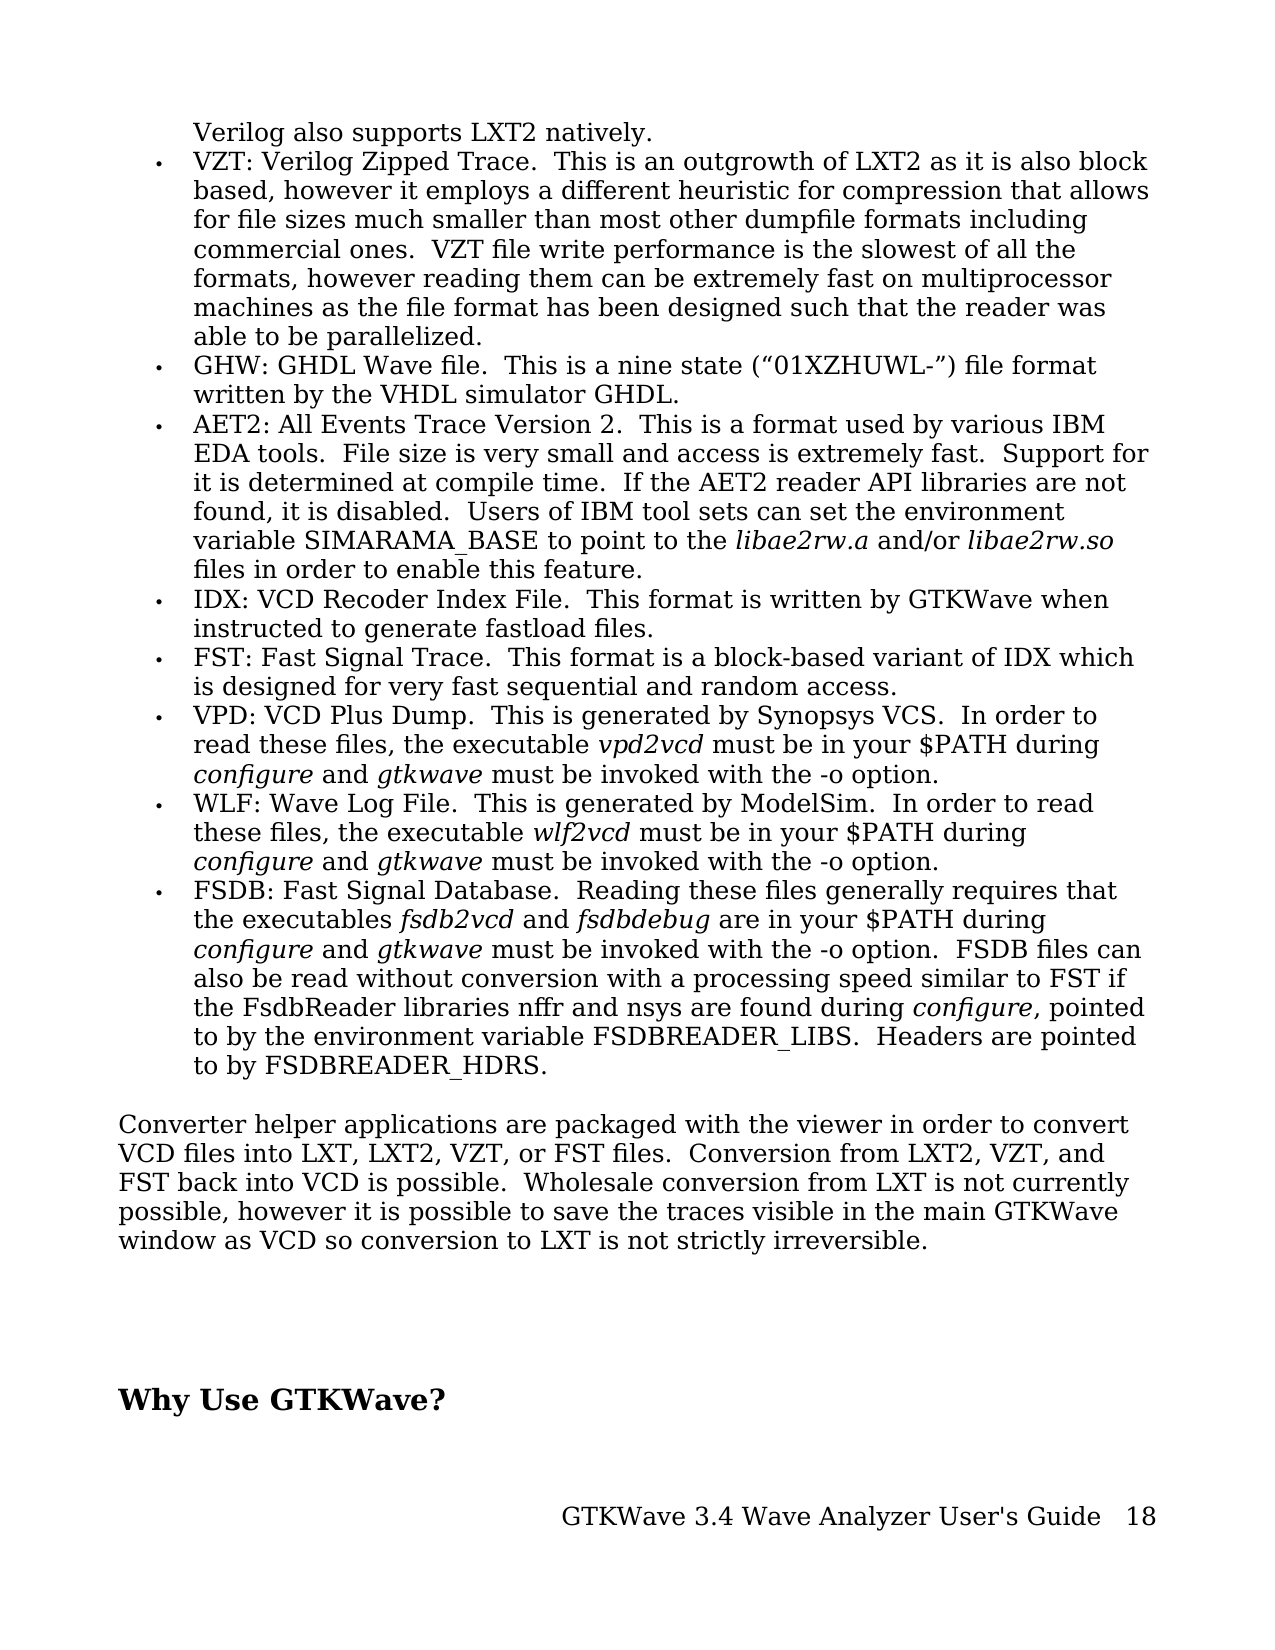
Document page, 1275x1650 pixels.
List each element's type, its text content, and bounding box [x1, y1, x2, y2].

list FST: Fast Signal Trace. This format is a block-based variant of IDX which is designed for very fast sequential and random access. [156, 643, 1157, 701]
list VZT: Verilog Zipped Trace. This is an outgrowth of LXT2 as it is also block based, however it employs a different heuristic for compression that allows for file sizes much smaller than most other dumpfile formats including commercial ones. VZT file write performance is the slowest of all the formats, however reading them can be extremely fast on multiprocessor machines as the file format has been designed such that the reader was able to be parallelized. [156, 147, 1157, 351]
list WLF: Wave Log File. This is generated by ModelSim. In order to read these files, the executable wlf2vcd must be in your $PATH during configure and gtkwave must be invoked with the -o option. [156, 789, 1157, 876]
list VPD: VCD Plus Dump. This is generated by Synopsys VCS. In order to read these files, the executable vpd2vcd must be in your $PATH during configure and gtkwave must be invoked with the -o option. [156, 701, 1157, 789]
list GHW: GHDL Wave file. This is a nine state (“01XZHUWL-”) file format written by the VHDL simulator GHDL. [156, 351, 1157, 410]
list FSDB: Fast Signal Database. Reading these files generally requires that the executables fsdb2vcd and fsdbdebug are in your $PATH during configure and gtkwave must be invoked with the -o option. FSDB files can also be read without conversion with a processing speed similar to FST if the FsdbReader libraries nffr and nsys are found during configure, pointed to by the environment variable FSDBREADER_LIBS. Headers are pointed to by FSDBREADER_HDRS. [156, 876, 1157, 1081]
list AET2: All Events Trace Version 2. This is a format used by various IBM EDA tools. File size is very small and access is extremely fast. Support for it is determined at compile time. If the AET2 reader API libraries are not found, it is disabled. Users of IBM tool sets can set the environment variable SIMARAMA_BASE to point to the libae2rw.a and/or libae2rw.so files in order to enable this feature. [156, 410, 1157, 585]
subtitle Why Use GTKWave? [118, 1383, 1157, 1417]
list IDX: VCD Recoder Index File. This format is written by GTKWave when instructed to generate fastload files. [156, 585, 1157, 643]
text Converter helper applications are packaged with the viewer in order to convert VCD files into LXT, LXT2, VZT, or FST files. Conversion from LXT2, VZT, and FST back into VCD is possible. Wholesale conversion from LXT is not currently possible, however it is possible to save the traces visible in the main GTKWave window as VCD so conversion to LXT is not strictly irreversible. [118, 1110, 1157, 1256]
list Verilog also supports LXT2 natively. [156, 118, 1157, 147]
